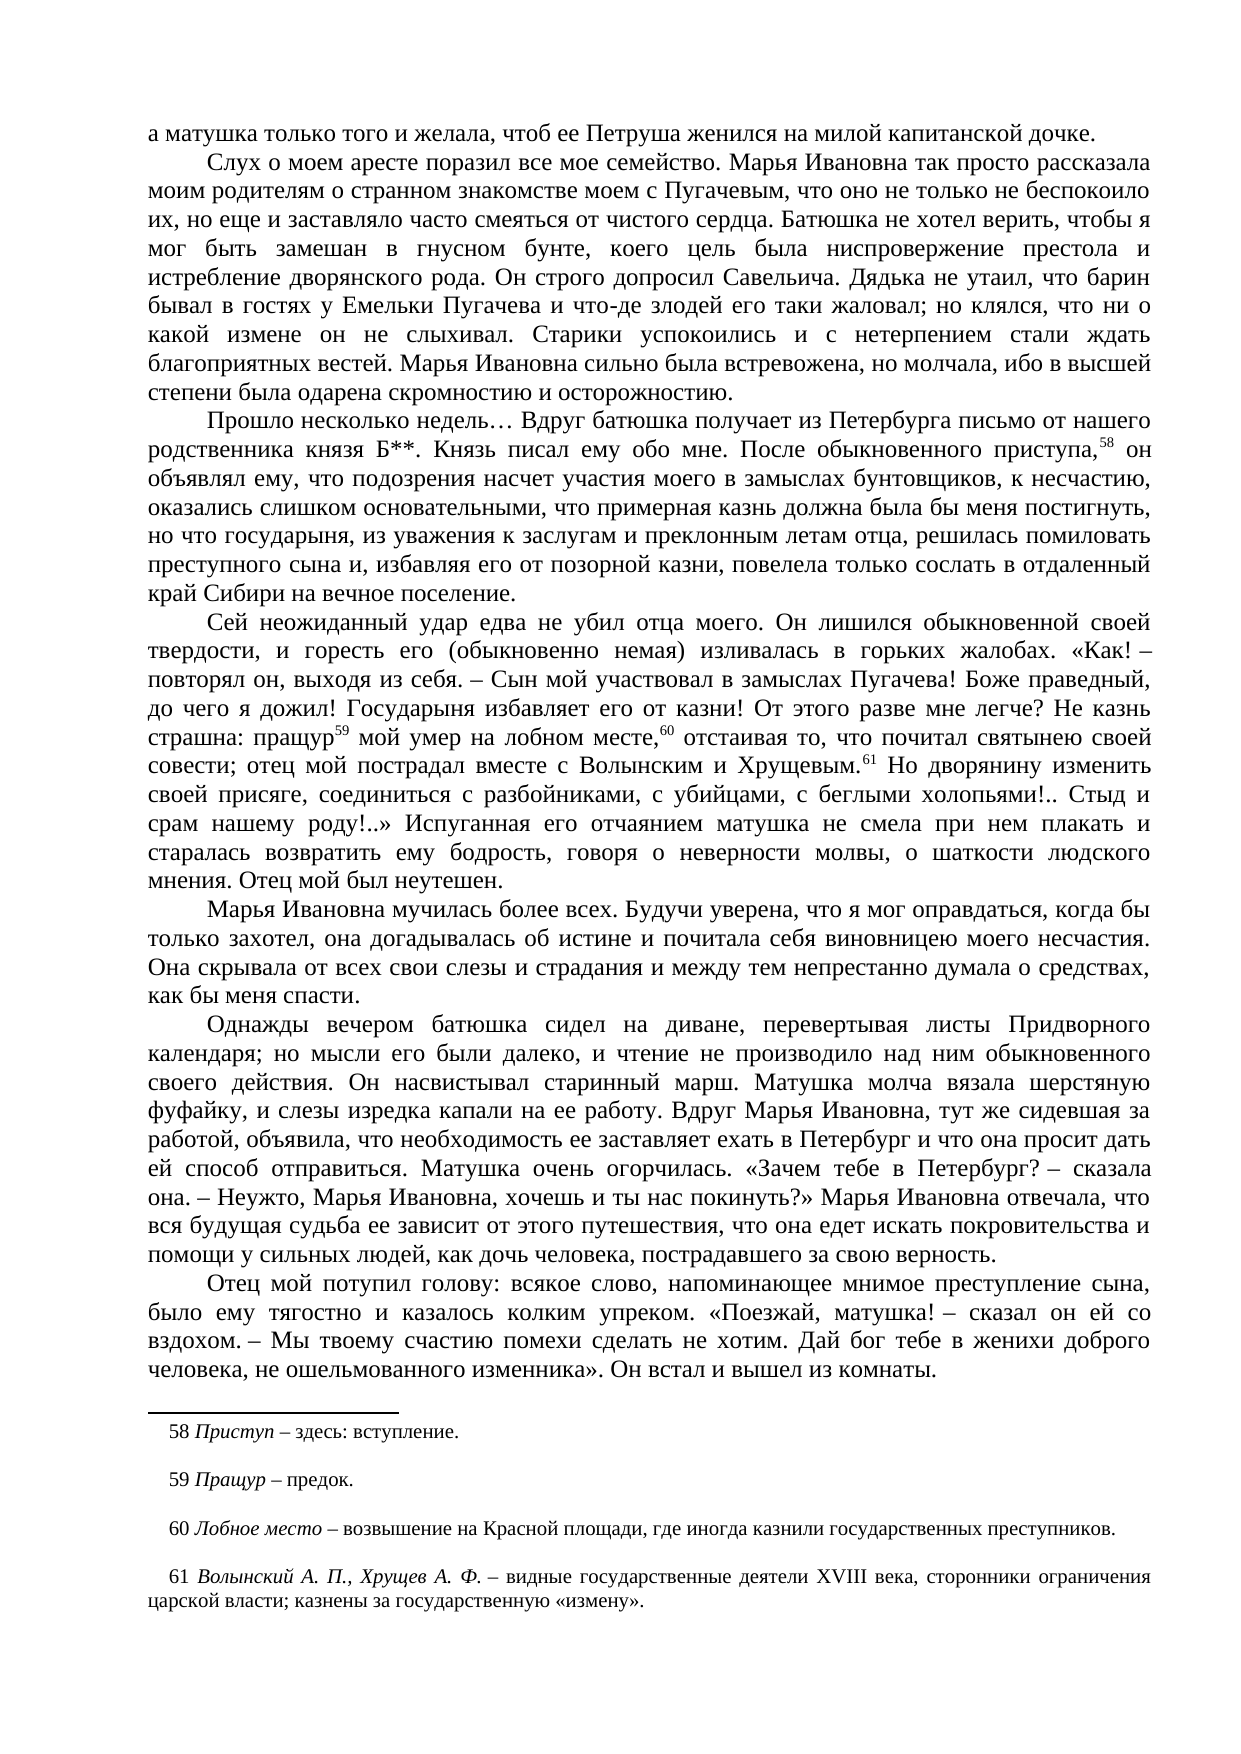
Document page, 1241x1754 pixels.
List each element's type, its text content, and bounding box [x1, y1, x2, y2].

text а матушка только того и желала, чтоб ее Петруша женился на милой капитанской дочке. [148, 118, 1152, 147]
text Волынский А. П., Хрущев А. Ф. – видные государственные деятели XVIII века, сторонники ограничения царской власти; казнены за государственную «измену». [148, 1564, 1152, 1612]
text Отец мой потупил голову: всякое слово, напоминающее мнимое преступление сына, было ему тягостно и казалось колким упреком. «Поезжай, матушка! – сказал он ей со вздохом. – Мы твоему счастию помехи сделать не хотим. Дай бог тебе в женихи доброго человека, не ошельмованного изменника». Он встал и вышел из комнаты. [148, 1268, 1152, 1383]
text Лобное место – возвышение на Красной площади, где иногда казнили государственных преступников. [148, 1516, 1152, 1539]
text Марья Ивановна мучилась более всех. Будучи уверена, что я мог оправдаться, когда бы только захотел, она догадывалась об истине и почитала себя виновницею моего несчастия. Она скрывала от всех свои слезы и страдания и между тем непрестанно думала о средствах, как бы меня спасти. [148, 894, 1152, 1009]
text Приступ – здесь: вступление. [148, 1419, 1152, 1443]
text Прошло несколько недель… Вдруг батюшка получает из Петербурга письмо от нашего родственника князя Б**. Князь писал ему обо мне. После обыкновенного приступа, он объявлял ему, что подозрения насчет участия моего в замыслах бунтовщиков, к несчастию, оказались слишком основательными, что примерная казнь должна была бы меня постигнуть, но что государыня, из уважения к заслугам и преклонным летам отца, решилась помиловать преступного сына и, избавляя его от позорной казни, повелела только сослать в отдаленный край Сибири на вечное поселение. [148, 406, 1152, 607]
text Сей неожиданный удар едва не убил отца моего. Он лишился обыкновенной своей твердости, и горесть его (обыкновенно немая) изливалась в горьких жалобах. «Как! – повторял он, выходя из себя. – Сын мой участвовал в замыслах Пугачева! Боже праведный, до чего я дожил! Государыня избавляет его от казни! От этого разве мне легче? Не казнь страшна: пращур мой умер на лобном месте, отстаивая то, что почитал святынею своей совести; отец мой пострадал вместе с Волынским и Хрущевым. Но дворянину изменить своей присяге, соединиться с разбойниками, с убийцами, с беглыми холопьями!.. Стыд и срам нашему роду!..» Испуганная его отчаянием матушка не смела при нем плакать и старалась возвратить ему бодрость, говоря о неверности молвы, о шаткости людского мнения. Отец мой был неутешен. [148, 607, 1152, 894]
text Пращур – предок. [148, 1467, 1152, 1491]
text Слух о моем аресте поразил все мое семейство. Марья Ивановна так просто рассказала моим родителям о странном знакомстве моем с Пугачевым, что оно не только не беспокоило их, но еще и заставляло часто смеяться от чистого сердца. Батюшка не хотел верить, чтобы я мог быть замешан в гнусном бунте, коего цель была ниспровержение престола и истребление дворянского рода. Он строго допросил Савельича. Дядька не утаил, что барин бывал в гостях у Емельки Пугачева и что‑де злодей его таки жаловал; но клялся, что ни о какой измене он не слыхивал. Старики успокоились и с нетерпением стали ждать благоприятных вестей. Марья Ивановна сильно была встревожена, но молчала, ибо в высшей степени была одарена скромностию и осторожностию. [148, 147, 1152, 406]
text Однажды вечером батюшка сидел на диване, перевертывая листы Придворного календаря; но мысли его были далеко, и чтение не производило над ним обыкновенного своего действия. Он насвистывал старинный марш. Матушка молча вязала шерстяную фуфайку, и слезы изредка капали на ее работу. Вдруг Марья Ивановна, тут же сидевшая за работой, объявила, что необходимость ее заставляет ехать в Петербург и что она просит дать ей способ отправиться. Матушка очень огорчилась. «Зачем тебе в Петербург? – сказала она. – Неужто, Марья Ивановна, хочешь и ты нас покинуть?» Марья Ивановна отвечала, что вся будущая судьба ее зависит от этого путешествия, что она едет искать покровительства и помощи у сильных людей, как дочь человека, пострадавшего за свою верность. [148, 1009, 1152, 1268]
